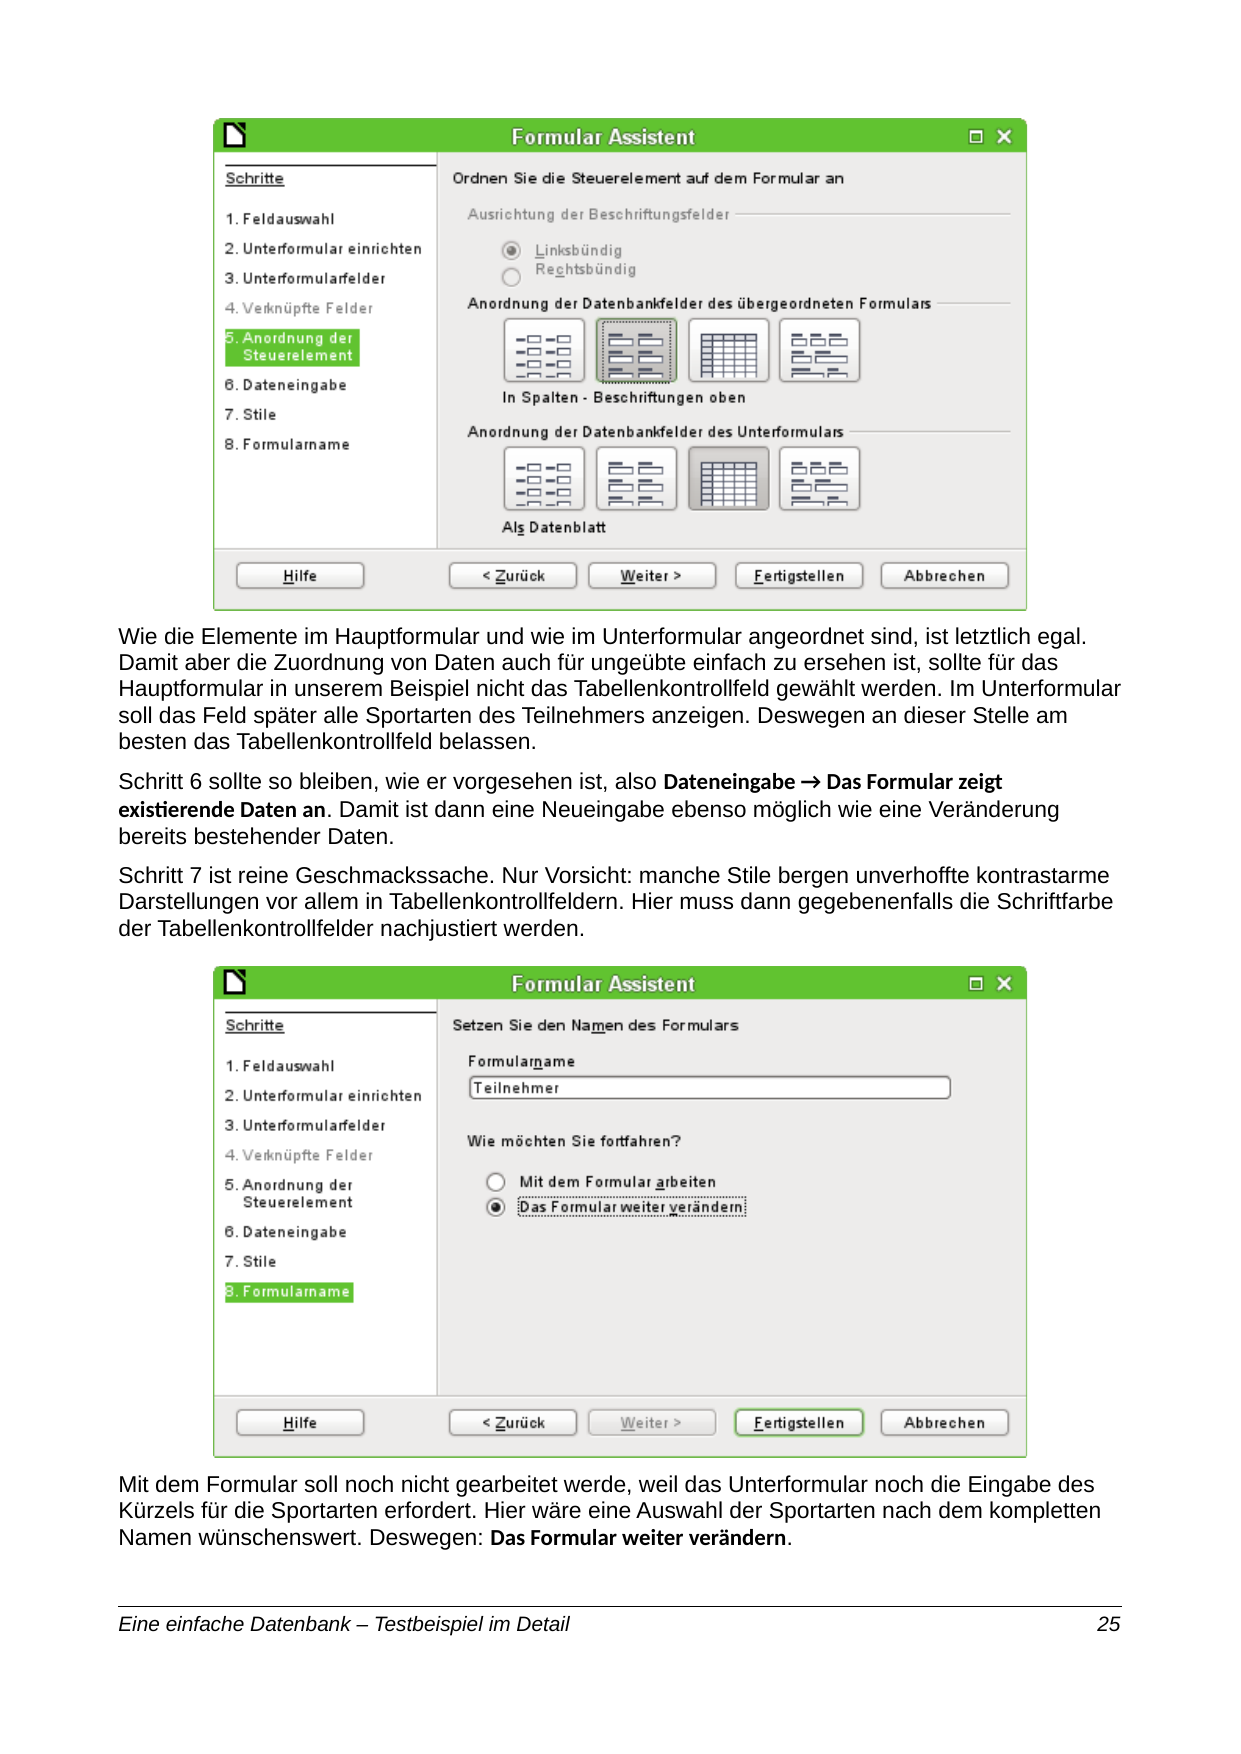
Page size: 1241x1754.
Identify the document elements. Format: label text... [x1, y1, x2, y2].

text Mit dem Formular soll noch nicht gearbeitet werde, weil das Unterformular noch die Eingabe des Kürzels für die Sportarten erfordert. Hier wäre eine Auswahl der Sportarten nach dem kompletten Namen wünschenswert. Deswegen: Das Formular weiter verändern. [118, 1471, 1122, 1551]
text Schritt 6 sollte so bleiben, wie er vorgesehen ist, also Dateneingabe → Das Formular zeigt existierende Daten an. Damit ist dann eine Neueingabe ebenso möglich wie eine Veränderung bereits bestehender Daten. [118, 767, 1122, 849]
picture [213, 966, 1028, 1458]
text Wie die Elemente im Hauptformular und wie im Unterformular angeordnet sind, ist letztlich egal. Damit aber die Zuordnung von Daten auch für ungeübte einfach zu ersehen ist, sollte für das Hauptformular in unserem Beispiel nicht das Tabellenkontrollfeld gewählt werden. Im Unterformular soll das Feld später alle Sportarten des Teilnehmers anzeigen. Deswegen an dieser Stelle am besten das Tabellenkontrollfeld belassen. [118, 623, 1122, 754]
picture [213, 118, 1028, 611]
text Schritt 7 ist reine Geschmackssache. Nur Vorsicht: manche Stile bergen unverhoffte kontrastarme Darstellungen vor allem in Tabellenkontrollfeldern. Hier muss dann gegebenenfalls die Schriftfarbe der Tabellenkontrollfelder nachjustiert werden. [118, 862, 1122, 941]
